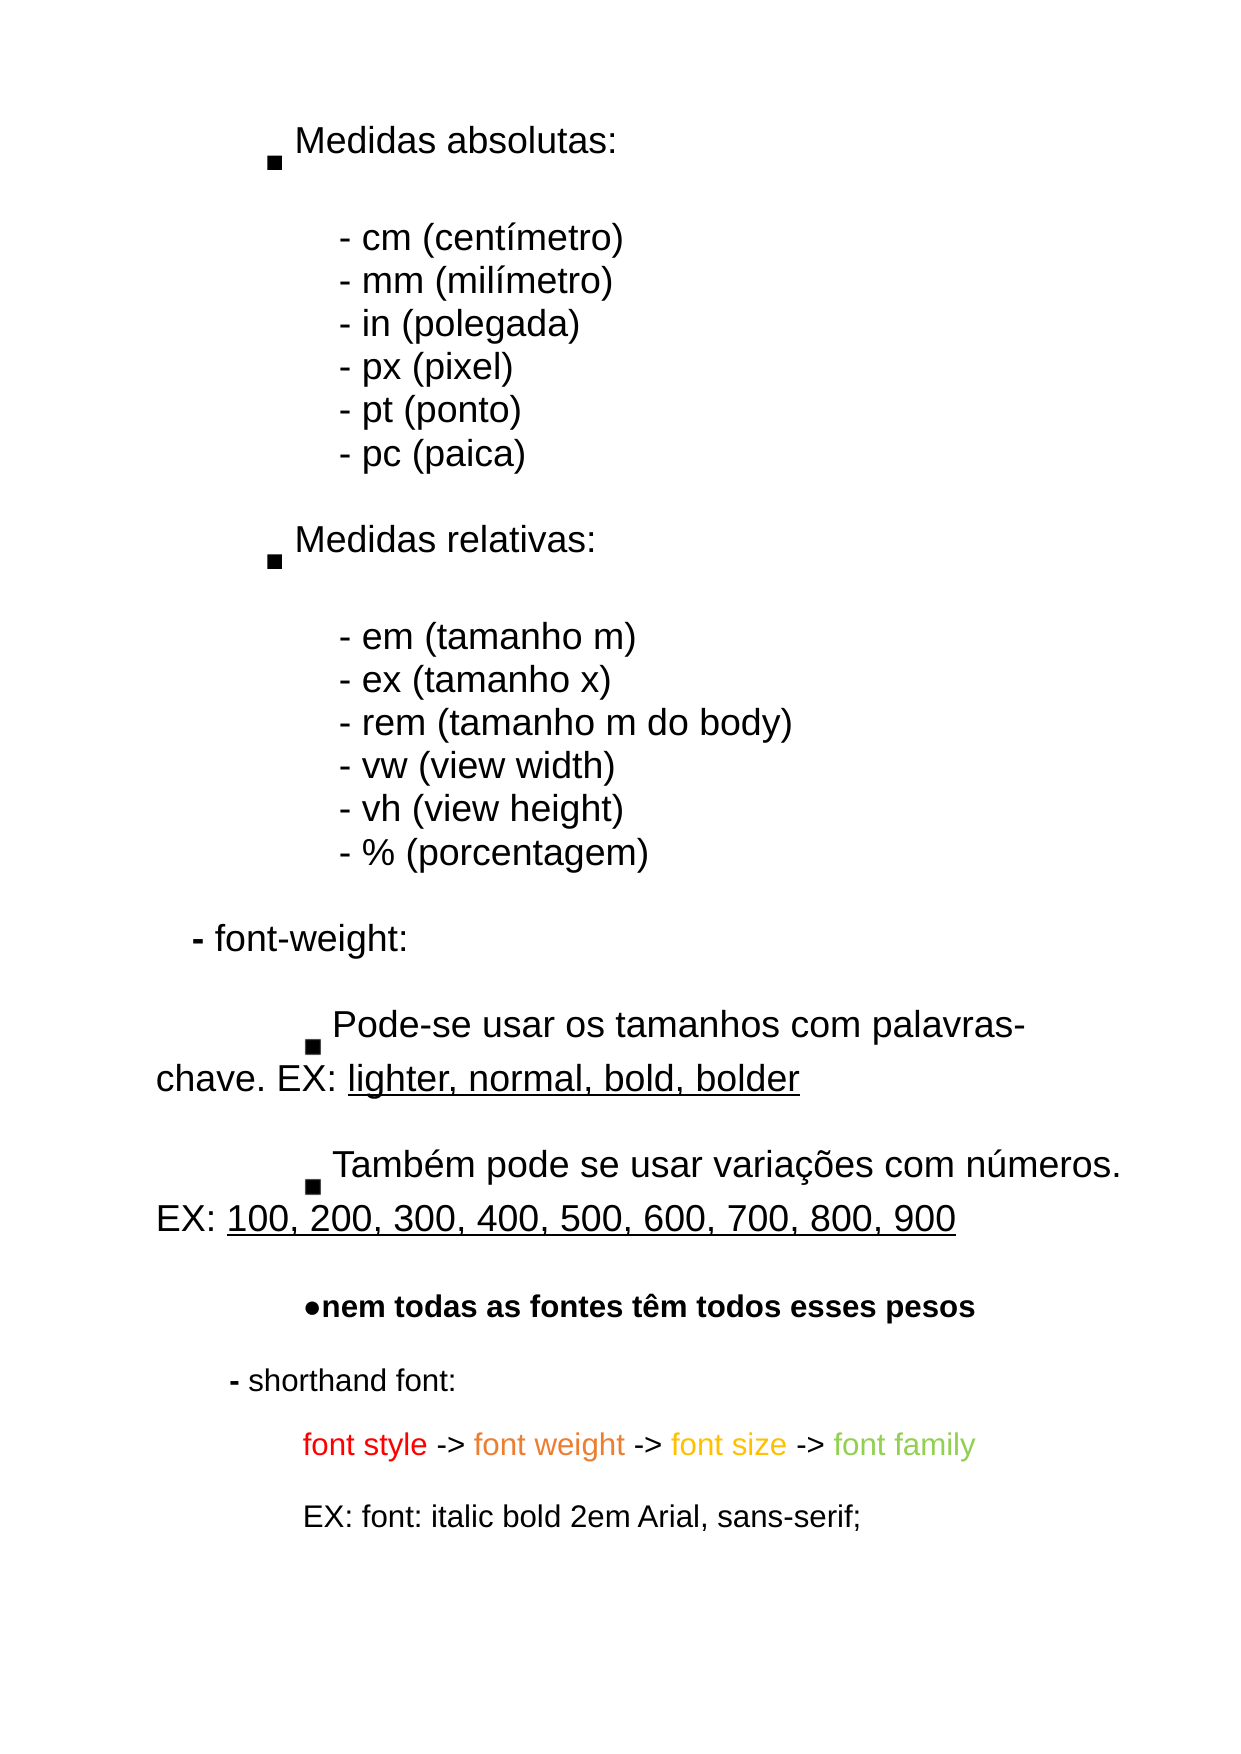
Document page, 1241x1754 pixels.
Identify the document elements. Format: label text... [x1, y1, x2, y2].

text - cm (centímetro) [118, 215, 1122, 258]
text Medidas absolutas: [118, 118, 1122, 172]
text Medidas relativas: [118, 517, 1122, 571]
text Também pode se usar variações com números. EX: 100, 200, 300, 400, 500, 600, 700, 800, 900 [156, 1142, 1122, 1239]
text Pode-se usar os tamanhos com palavras-chave. EX: lighter, normal, bold, bolder [156, 1002, 1122, 1099]
text - shorthand font: [156, 1362, 1122, 1398]
text - pc (paica) [118, 431, 1122, 474]
text - rem (tamanho m do body) [118, 700, 1122, 743]
text - px (pixel) [118, 344, 1122, 388]
text - mm (milímetro) [118, 258, 1122, 301]
text - % (porcentagem) [118, 830, 1122, 873]
text - vw (view width) [118, 743, 1122, 787]
text - pt (ponto) [118, 388, 1122, 431]
text ●nem todas as fontes têm todos esses pesos [156, 1283, 1122, 1326]
text - ex (tamanho x) [118, 657, 1122, 700]
text - font-weight: [118, 916, 1122, 959]
text - in (polegada) [118, 301, 1122, 344]
text font style -> font weight -> font size -> font family [156, 1426, 1122, 1462]
text - vh (view height) [118, 787, 1122, 830]
text EX: font: italic bold 2em Arial, sans-serif; [156, 1498, 1122, 1534]
text - em (tamanho m) [118, 614, 1122, 657]
